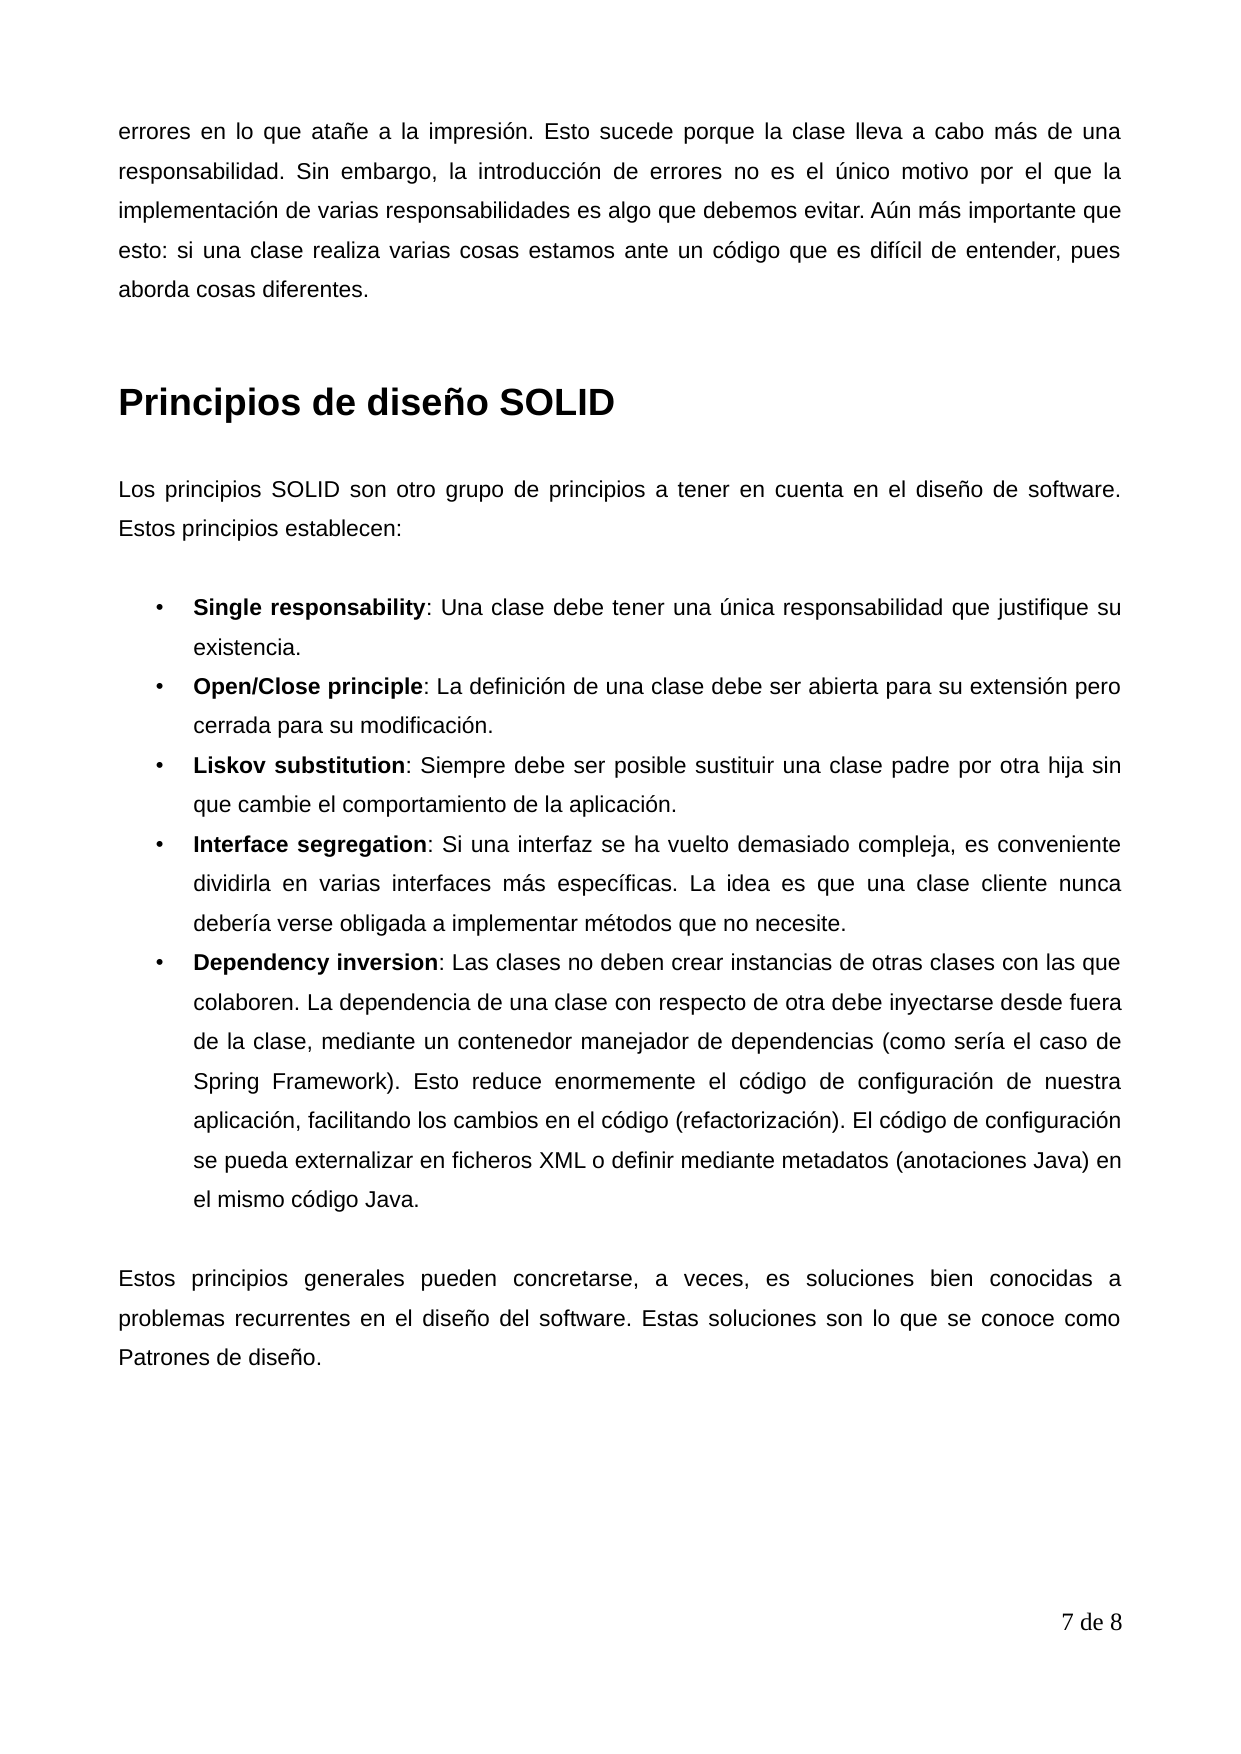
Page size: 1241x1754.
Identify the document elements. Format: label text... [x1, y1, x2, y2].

list Dependency inversion: Las clases no deben crear instancias de otras clases con las que colaboren. La dependencia de una clase con respecto de otra debe inyectarse desde fuera de la clase, mediante un contenedor manejador de dependencias (como sería el caso de Spring Framework). Esto reduce enormemente el código de configuración de nuestra aplicación, facilitando los cambios en el código (refactorización). El código de configuración se pueda externalizar en ficheros XML o definir mediante metadatos (anotaciones Java) en el mismo código Java. [156, 949, 1122, 1213]
text Estos principios generales pueden concretarse, a veces, es soluciones bien conocidas a problemas recurrentes en el diseño del software. Estas soluciones son lo que se conoce como Patrones de diseño. [118, 1265, 1122, 1371]
subtitle Principios de diseño SOLID [118, 380, 1122, 424]
text errores en lo que atañe a la impresión. Esto sucede porque la clase lleva a cabo más de una responsabilidad. Sin embargo, la introducción de errores no es el único motivo por el que la implementación de varias responsabilidades es algo que debemos evitar. Aún más importante que esto: si una clase realiza varias cosas estamos ante un código que es difícil de entender, pues aborda cosas diferentes. [118, 118, 1122, 302]
list Liskov substitution: Siempre debe ser posible sustituir una clase padre por otra hija sin que cambie el comportamiento de la aplicación. [156, 752, 1122, 818]
list Open/Close principle: La definición de una clase debe ser abierta para su extensión pero cerrada para su modificación. [156, 673, 1122, 739]
text Los principios SOLID son otro grupo de principios a tener en cuenta en el diseño de software. Estos principios establecen: [118, 476, 1122, 541]
list Single responsability: Una clase debe tener una única responsabilidad que justifique su existencia. [156, 594, 1122, 660]
list Interface segregation: Si una interfaz se ha vuelto demasiado compleja, es conveniente dividirla en varias interfaces más específicas. La idea es que una clase cliente nunca debería verse obligada a implementar métodos que no necesite. [156, 831, 1122, 936]
